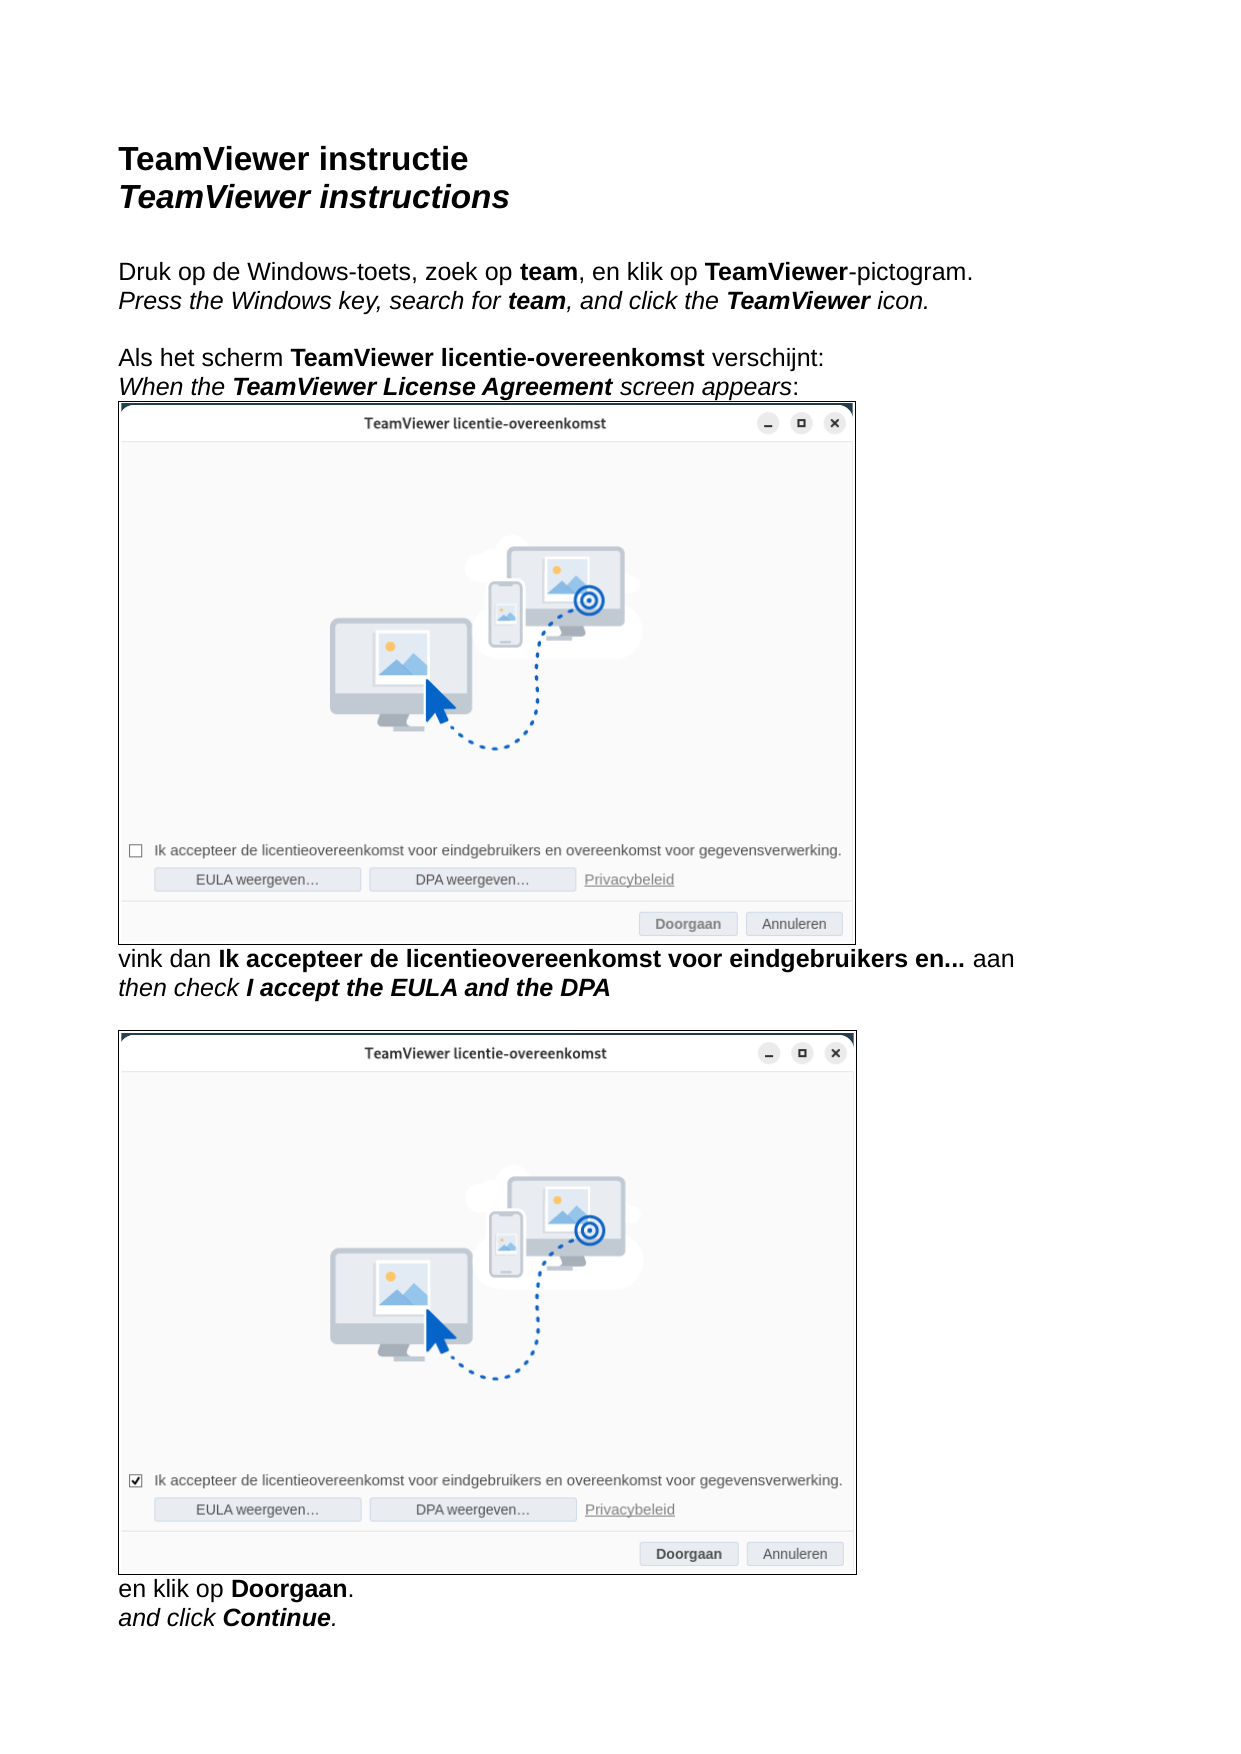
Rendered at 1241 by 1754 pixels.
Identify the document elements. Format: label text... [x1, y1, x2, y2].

text vink dan Ik accepteer de licentieovereenkomst voor eindgebruikers en... aan [118, 944, 1122, 973]
picture [121, 403, 853, 941]
text Als het scherm TeamViewer licentie-overeenkomst verschijnt: When the TeamViewer License Agreement screen appears: [118, 343, 1122, 401]
picture [121, 1033, 854, 1571]
text Press the Windows key, search for team, and click the TeamViewer icon. [118, 286, 1122, 314]
subtitle TeamViewer instructie TeamViewer instructions [118, 139, 1122, 216]
text en klik op Doorgaan. and click Continue. [118, 1574, 1122, 1632]
text then check I accept the EULA and the DPA [118, 973, 1122, 1001]
text Druk op de Windows-toets, zoek op team, en klik op TeamViewer-pictogram. [118, 257, 1122, 286]
